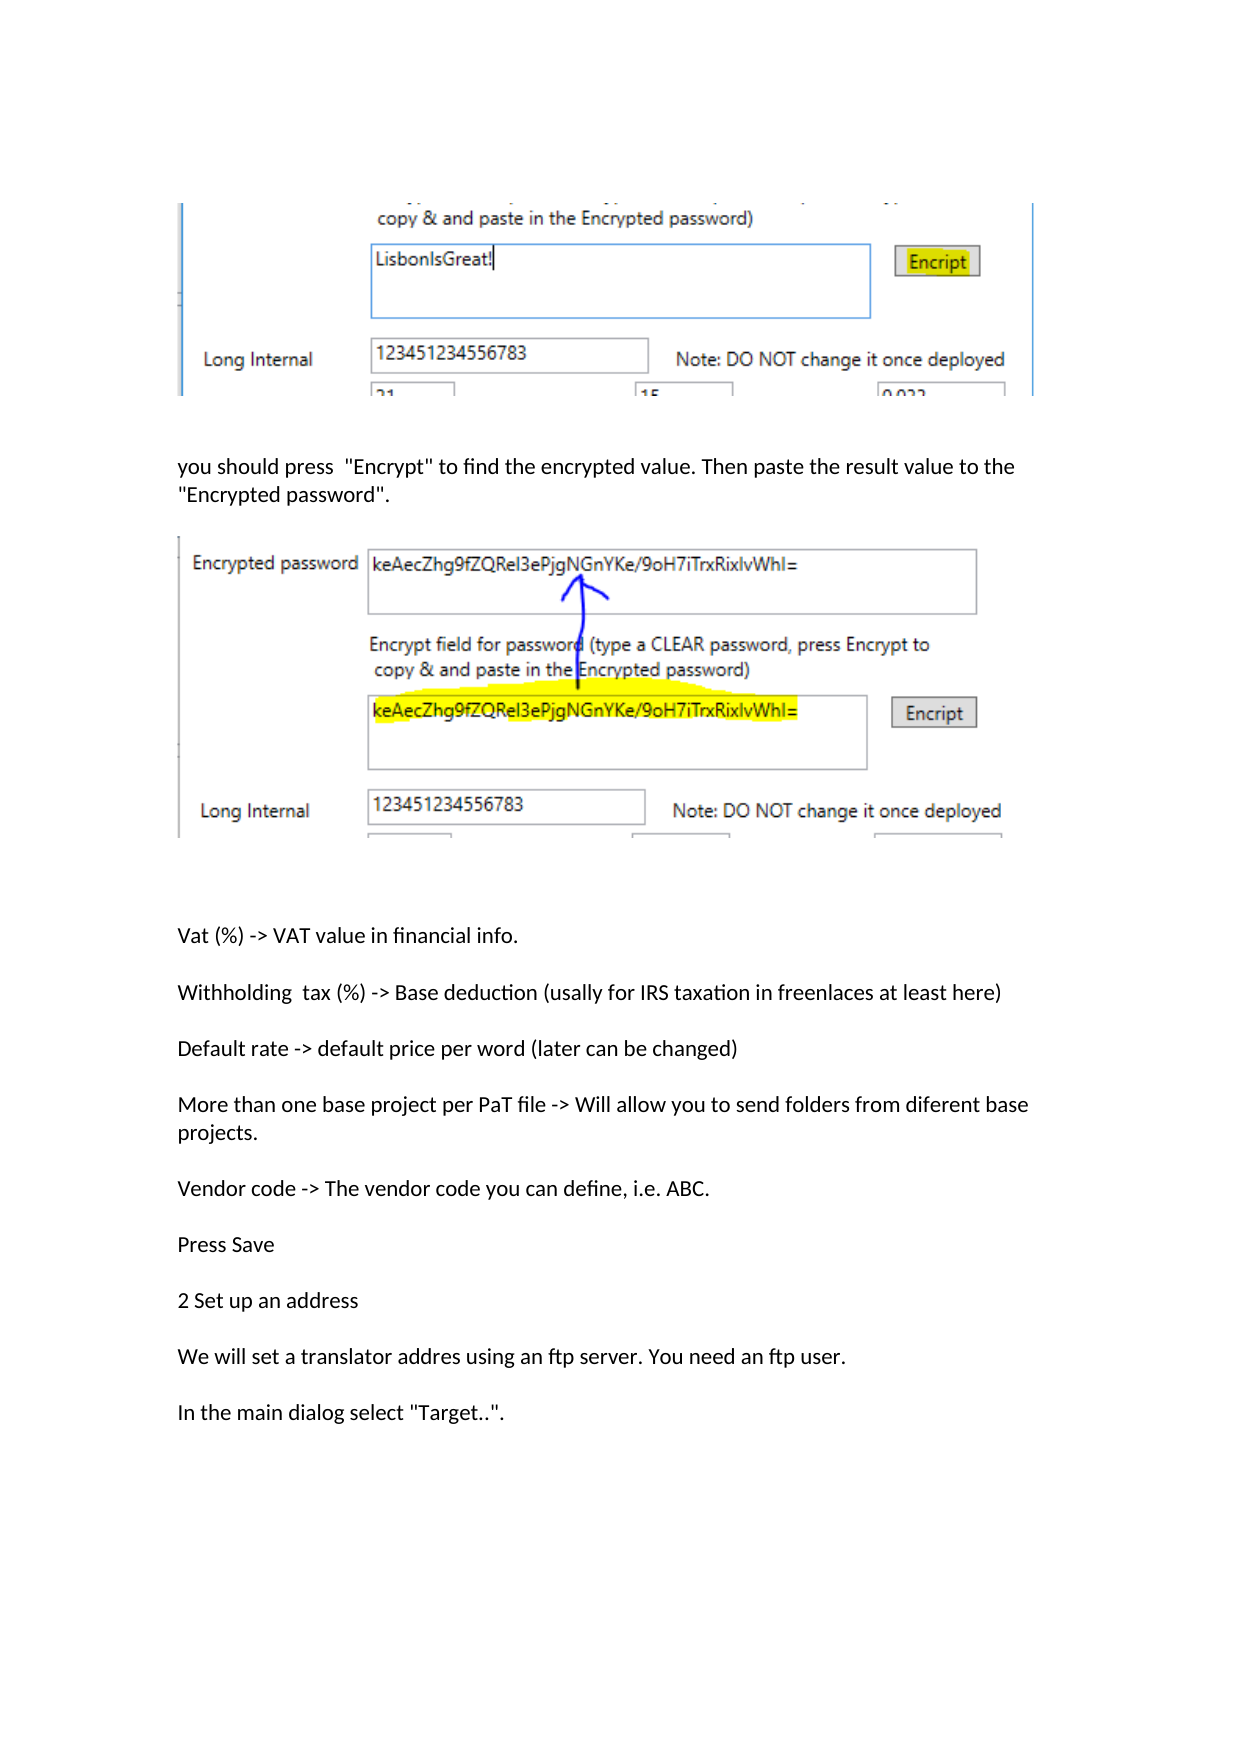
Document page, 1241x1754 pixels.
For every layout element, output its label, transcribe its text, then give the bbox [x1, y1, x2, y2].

text More than one base project per PaT file -> Will allow you to send folders from diferent base projects. [177, 1090, 1063, 1146]
picture [177, 203, 1034, 396]
text Withholding tax (%) -> Base deduction (usally for IRS taxation in freenlaces at least here) [177, 978, 1063, 1006]
text you should press "Encrypt" to find the encrypted value. Then paste the result value to the "Encrypted password". [177, 452, 1063, 508]
text 2 Set up an address [177, 1286, 1063, 1314]
text Press Save [177, 1230, 1063, 1258]
text In the main dialog select "Target..". [177, 1398, 1063, 1426]
text Vendor code -> The vendor code you can define, i.e. ABC. [177, 1174, 1063, 1202]
text We will set a translator addres using an ftp server. You need an ftp user. [177, 1342, 1063, 1370]
text Vat (%) -> VAT value in financial info. [177, 922, 1063, 949]
picture [177, 536, 1026, 838]
text Default rate -> default price per word (later can be changed) [177, 1034, 1063, 1062]
